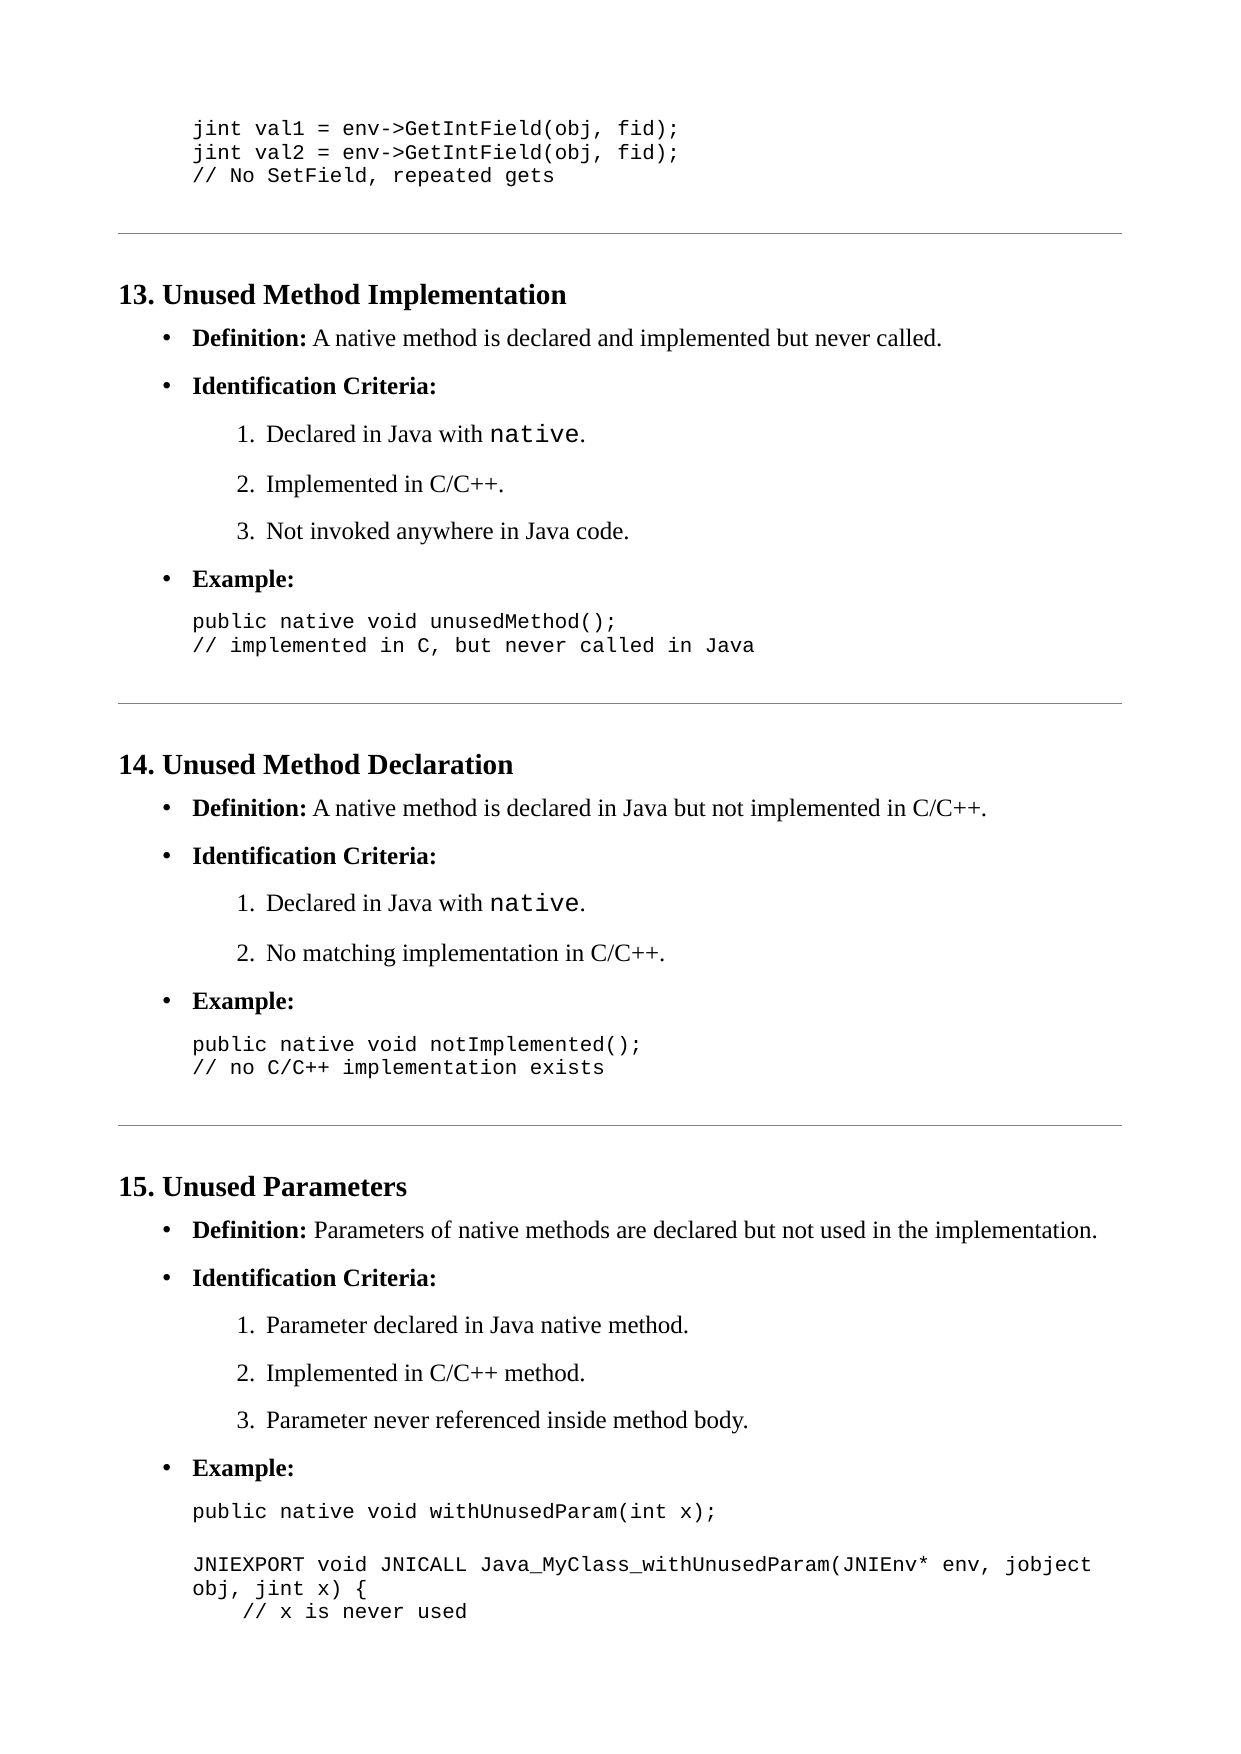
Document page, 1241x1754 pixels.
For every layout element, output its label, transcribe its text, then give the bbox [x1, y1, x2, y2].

list public native void notImplemented(); [162, 1033, 1122, 1057]
list Identification Criteria: [162, 841, 1122, 869]
list Declared in Java with native. [236, 419, 1122, 449]
list Definition: A native method is declared and implemented but never called. [162, 323, 1122, 352]
list jint val2 = env->GetIntField(obj, fid); [162, 142, 1122, 165]
list // No SetField, repeated gets [162, 165, 1122, 189]
list No matching implementation in C/C++. [236, 938, 1122, 967]
list public native void unusedMethod(); [162, 611, 1122, 635]
list Example: [162, 1453, 1122, 1482]
list public native void withUnusedParam(int x); [162, 1501, 1122, 1524]
list Parameter declared in Java native method. [236, 1310, 1122, 1339]
list // implemented in C, but never called in Java [162, 635, 1122, 659]
list // x is never used [162, 1601, 1122, 1625]
subtitle 13. Unused Method Implementation [118, 277, 1122, 311]
list jint val1 = env->GetIntField(obj, fid); [162, 118, 1122, 142]
list Implemented in C/C++ method. [236, 1358, 1122, 1387]
list Example: [162, 986, 1122, 1015]
list Declared in Java with native. [236, 888, 1122, 919]
list // no C/C++ implementation exists [162, 1057, 1122, 1081]
list Parameter never referenced inside method body. [236, 1406, 1122, 1434]
list Identification Criteria: [162, 371, 1122, 400]
subtitle 14. Unused Method Declaration [118, 747, 1122, 781]
list Definition: A native method is declared in Java but not implemented in C/C++. [162, 793, 1122, 822]
list Implemented in C/C++. [236, 469, 1122, 497]
list Not invoked anywhere in Java code. [236, 516, 1122, 545]
list Identification Criteria: [162, 1263, 1122, 1292]
subtitle 15. Unused Parameters [118, 1169, 1122, 1203]
list JNIEXPORT void JNICALL Java_MyClass_withUnusedParam(JNIEnv* env, jobject obj, jint x) { [162, 1554, 1122, 1601]
list Definition: Parameters of native methods are declared but not used in the implementation. [162, 1215, 1122, 1244]
list Example: [162, 564, 1122, 593]
